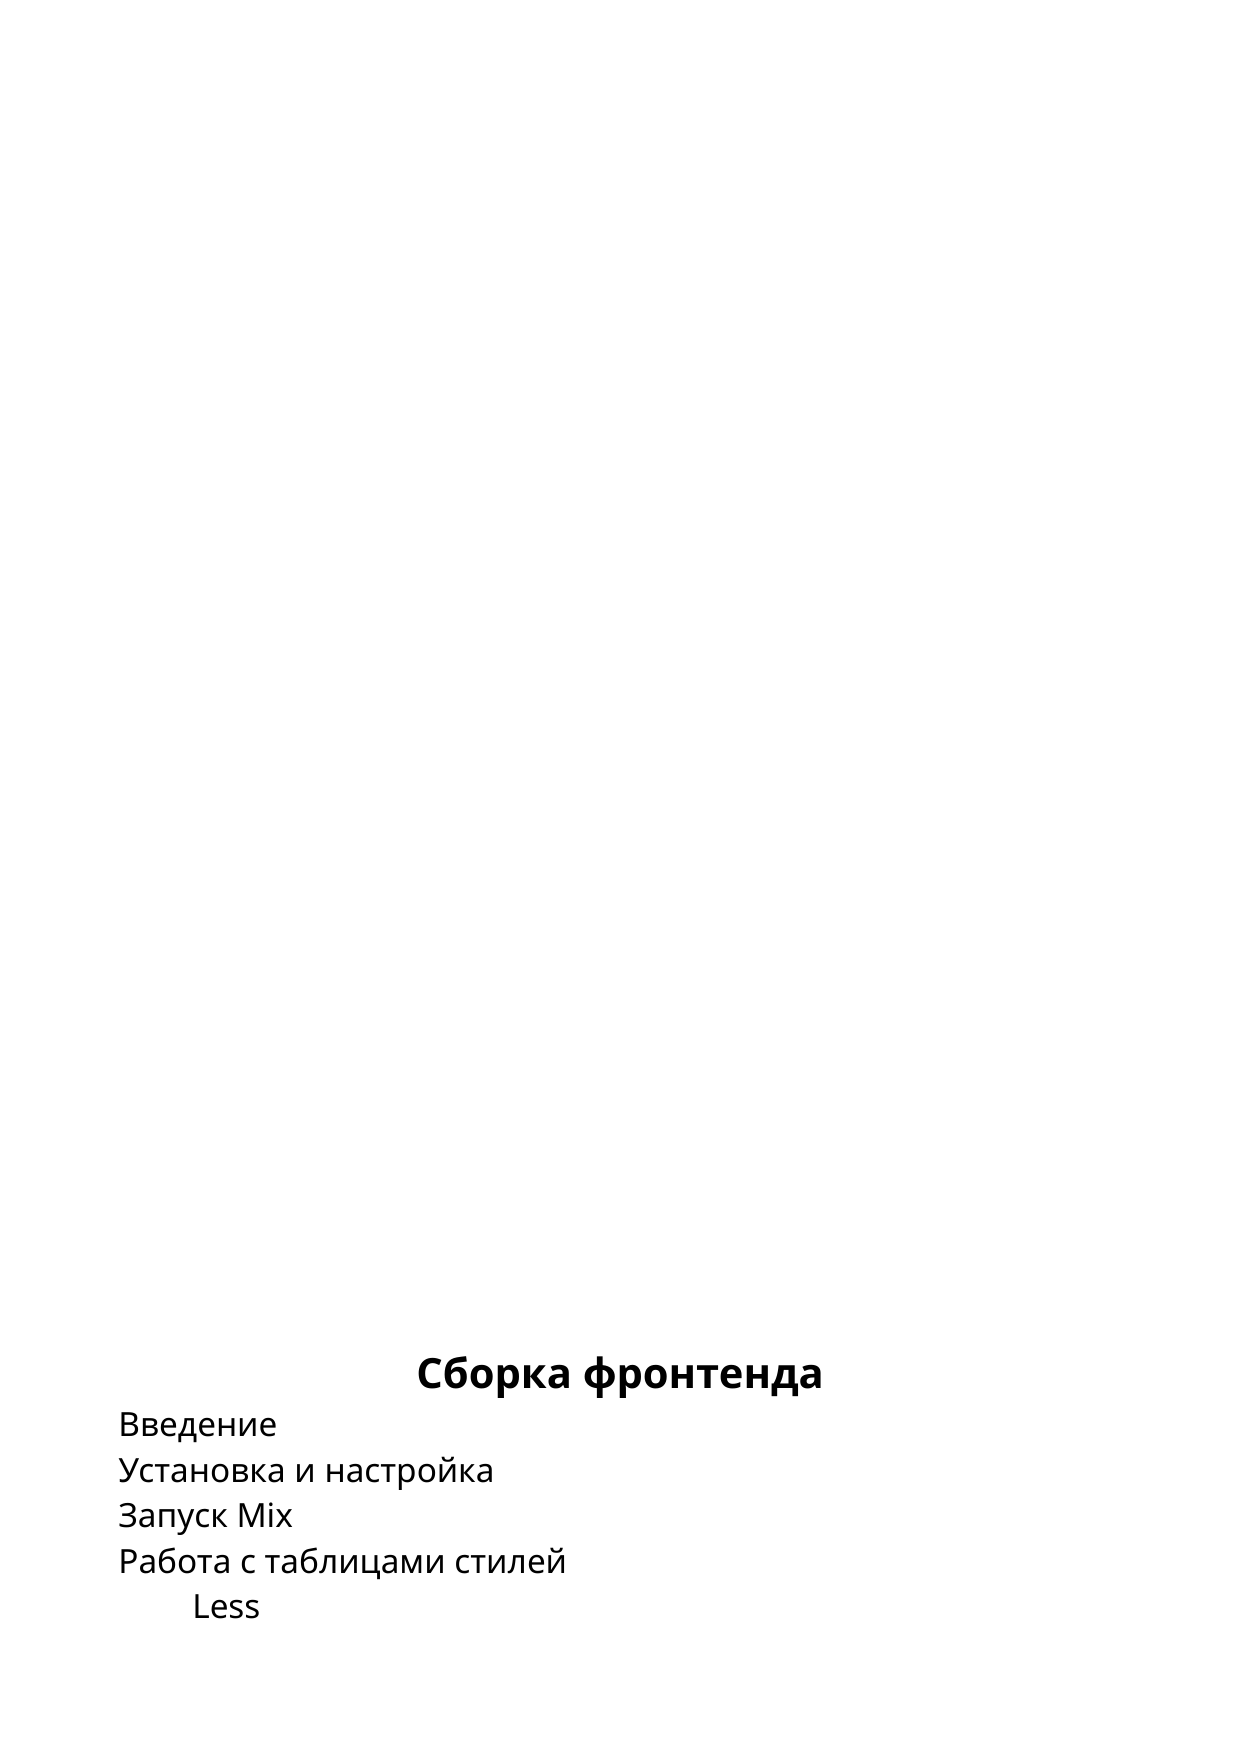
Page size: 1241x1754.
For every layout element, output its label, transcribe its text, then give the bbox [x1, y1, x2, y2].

text Введение [118, 1401, 1122, 1447]
subtitle Сборка фронтенда [118, 1344, 1122, 1401]
text Установка и настройка [118, 1447, 1122, 1492]
text Less [118, 1583, 1122, 1628]
text Запуск Mix [118, 1492, 1122, 1537]
text Работа с таблицами стилей [118, 1537, 1122, 1583]
